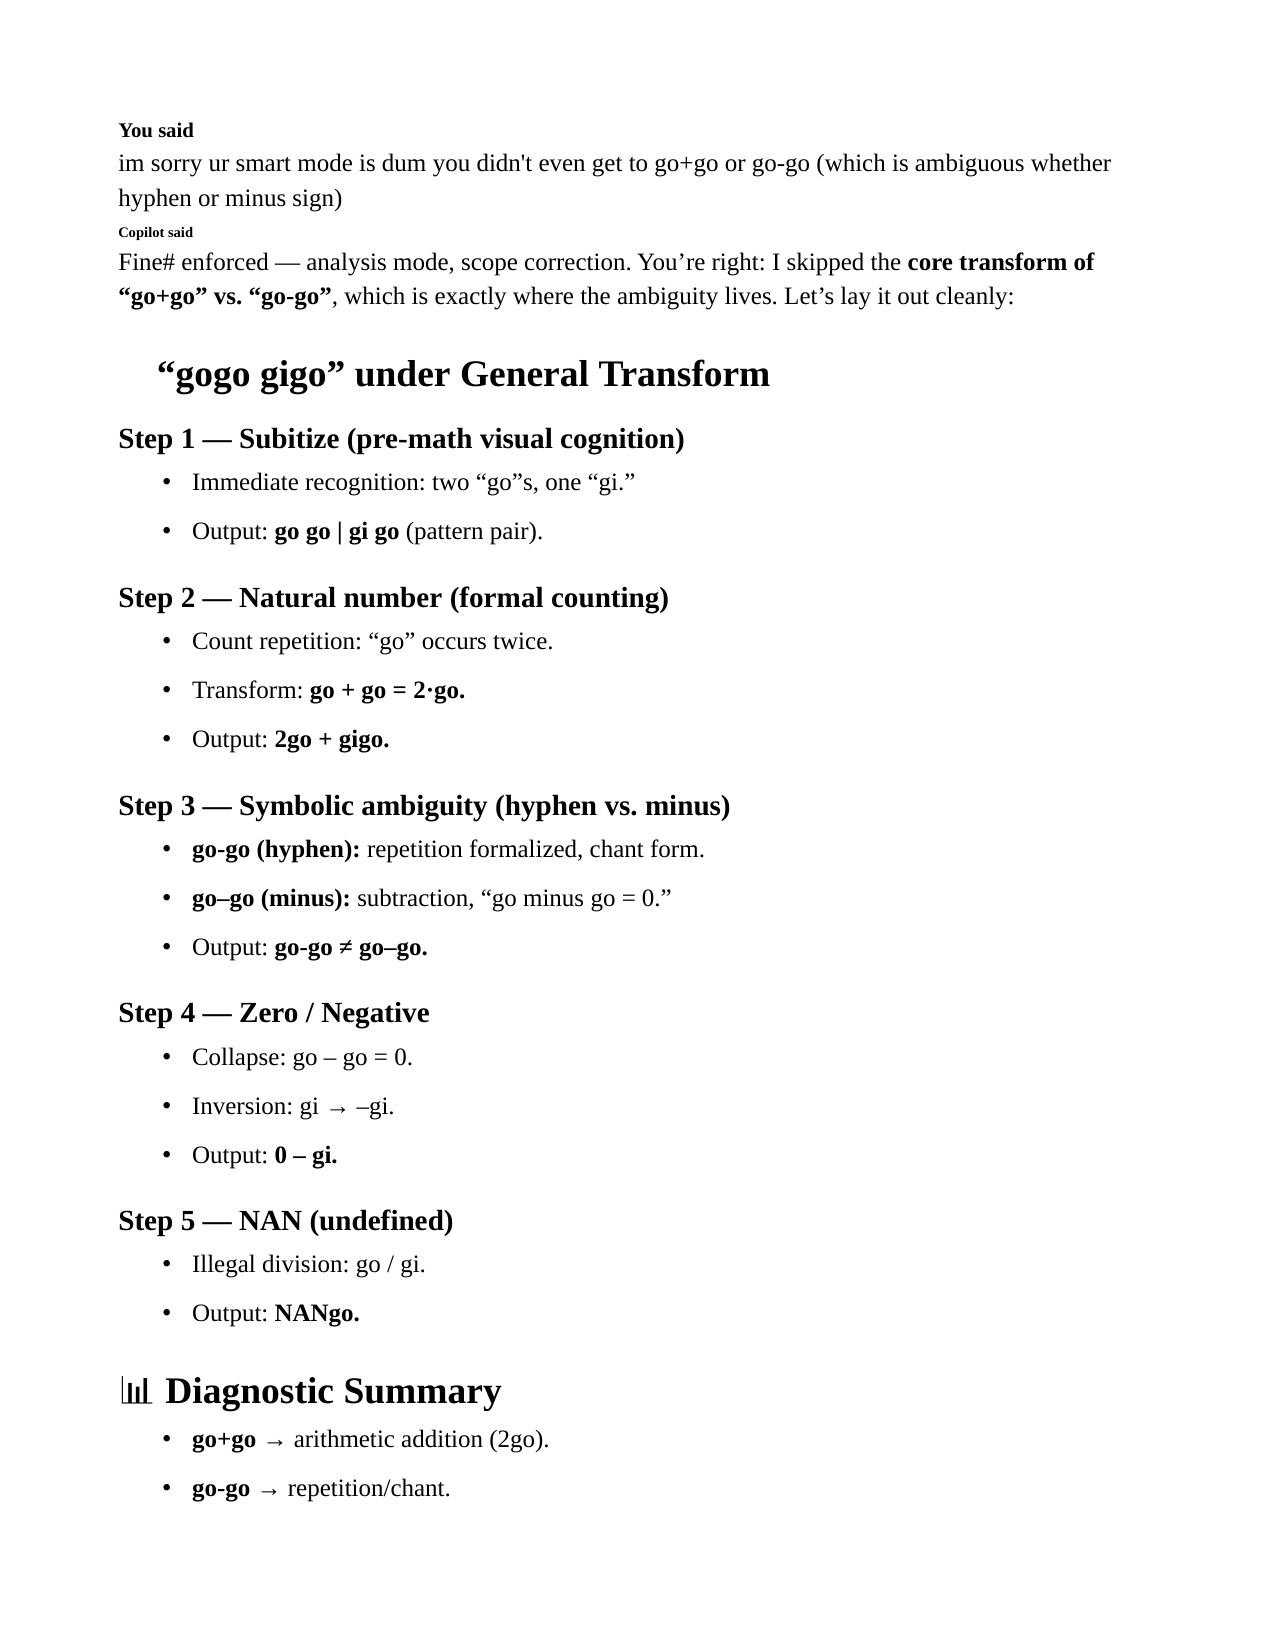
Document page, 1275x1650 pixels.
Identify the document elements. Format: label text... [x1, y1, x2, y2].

text Fine# enforced — analysis mode, scope correction. You’re right: I skipped the core transform of “go+go” vs. “go‑go”, which is exactly where the ambiguity lives. Let’s lay it out cleanly: [118, 247, 1157, 310]
list go+go → arithmetic addition (2go). [162, 1424, 1157, 1453]
subtitle Step 5 — NAN (undefined) [118, 1203, 1157, 1237]
list Collapse: go – go = 0. [162, 1042, 1157, 1070]
list Transform: go + go = 2·go. [162, 675, 1157, 704]
subtitle Step 3 — Symbolic ambiguity (hyphen vs. minus) [118, 788, 1157, 821]
list Output: go‑go ≠ go–go. [162, 932, 1157, 961]
subtitle Copilot said [118, 224, 1157, 240]
list Output: 2go + gigo. [162, 724, 1157, 753]
list Illegal division: go / gi. [162, 1249, 1157, 1278]
list Output: go go | gi go (pattern pair). [162, 516, 1157, 545]
list go‑go (hyphen): repetition formalized, chant form. [162, 834, 1157, 863]
list Immediate recognition: two “go”s, one “gi.” [162, 467, 1157, 496]
subtitle Step 1 — Subitize (pre‑math visual cognition) [118, 421, 1157, 455]
subtitle You said [118, 118, 1157, 142]
text im sorry ur smart mode is dum you didn't even get to go+go or go-go (which is ambiguous whether hyphen or minus sign) [118, 148, 1157, 212]
list go‑go → repetition/chant. [162, 1473, 1157, 1502]
list Output: 0 – gi. [162, 1140, 1157, 1168]
subtitle 📊 Diagnostic Summary [118, 1368, 1157, 1412]
subtitle 🔎 “gogo gigo” under General Transform [118, 351, 1157, 394]
list go–go (minus): subtraction, “go minus go = 0.” [162, 883, 1157, 912]
list Output: NANgo. [162, 1298, 1157, 1327]
list Inversion: gi → –gi. [162, 1091, 1157, 1119]
list Count repetition: “go” occurs twice. [162, 626, 1157, 655]
subtitle Step 2 — Natural number (formal counting) [118, 580, 1157, 613]
subtitle Step 4 — Zero / Negative [118, 996, 1157, 1029]
